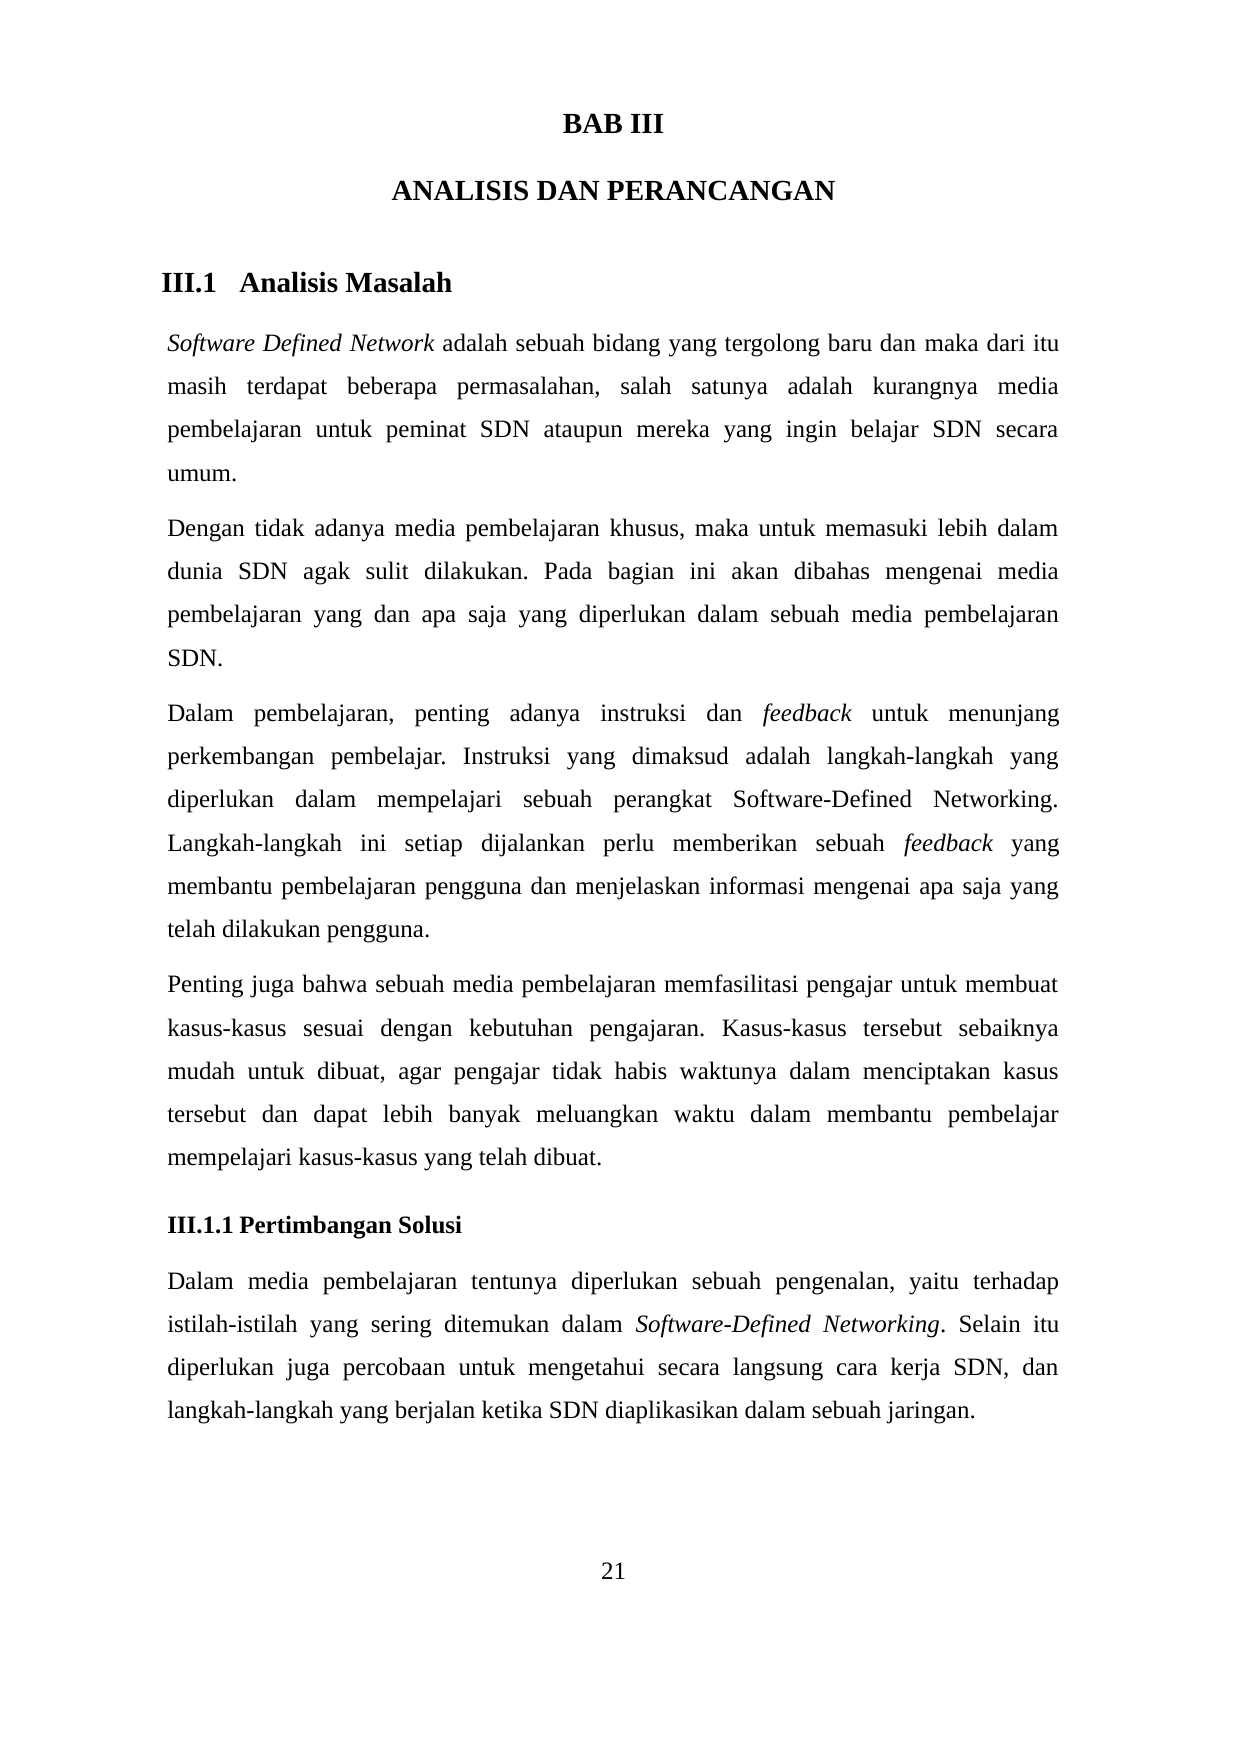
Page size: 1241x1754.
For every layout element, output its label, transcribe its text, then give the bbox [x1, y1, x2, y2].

text Dalam pembelajaran, penting adanya instruksi dan feedback untuk menunjang perkembangan pembelajar. Instruksi yang dimaksud adalah langkah-langkah yang diperlukan dalam mempelajari sebuah perangkat Software-Defined Networking. Langkah-langkah ini setiap dijalankan perlu memberikan sebuah feedback yang membantu pembelajaran pengguna dan menjelaskan informasi mengenai apa saja yang telah dilakukan pengguna. [167, 698, 1059, 943]
text Dalam media pembelajaran tentunya diperlukan sebuah pengenalan, yaitu terhadap istilah-istilah yang sering ditemukan dalam Software-Defined Networking. Selain itu diperlukan juga percobaan untuk mengetahui secara langsung cara kerja SDN, dan langkah-langkah yang berjalan ketika SDN diaplikasikan dalam sebuah jaringan. [167, 1266, 1059, 1424]
subtitle III.1 Analisis Masalah [161, 265, 1062, 299]
text Penting juga bahwa sebuah media pembelajaran memfasilitasi pengajar untuk membuat kasus-kasus sesuai dengan kebutuhan pengajaran. Kasus-kasus tersebut sebaiknya mudah untuk dibuat, agar pengajar tidak habis waktunya dalam menciptakan kasus tersebut dan dapat lebih banyak meluangkan waktu dalam membantu pembelajar mempelajari kasus-kasus yang telah dibuat. [167, 969, 1059, 1171]
text Software Defined Network adalah sebuah bidang yang tergolong baru dan maka dari itu masih terdapat beberapa permasalahan, salah satunya adalah kurangnya media pembelajaran untuk peminat SDN ataupun mereka yang ingin belajar SDN secara umum. [167, 328, 1059, 486]
subtitle III.1.1 Pertimbangan Solusi [167, 1210, 1059, 1239]
text Dengan tidak adanya media pembelajaran khusus, maka untuk memasuki lebih dalam dunia SDN agak sulit dilakukan. Pada bagian ini akan dibahas mengenai media pembelajaran yang dan apa saja yang diperlukan dalam sebuah media pembelajaran SDN. [167, 513, 1059, 671]
subtitle Bab III ANALISIS DAN PERANCANGAN [167, 106, 1059, 207]
